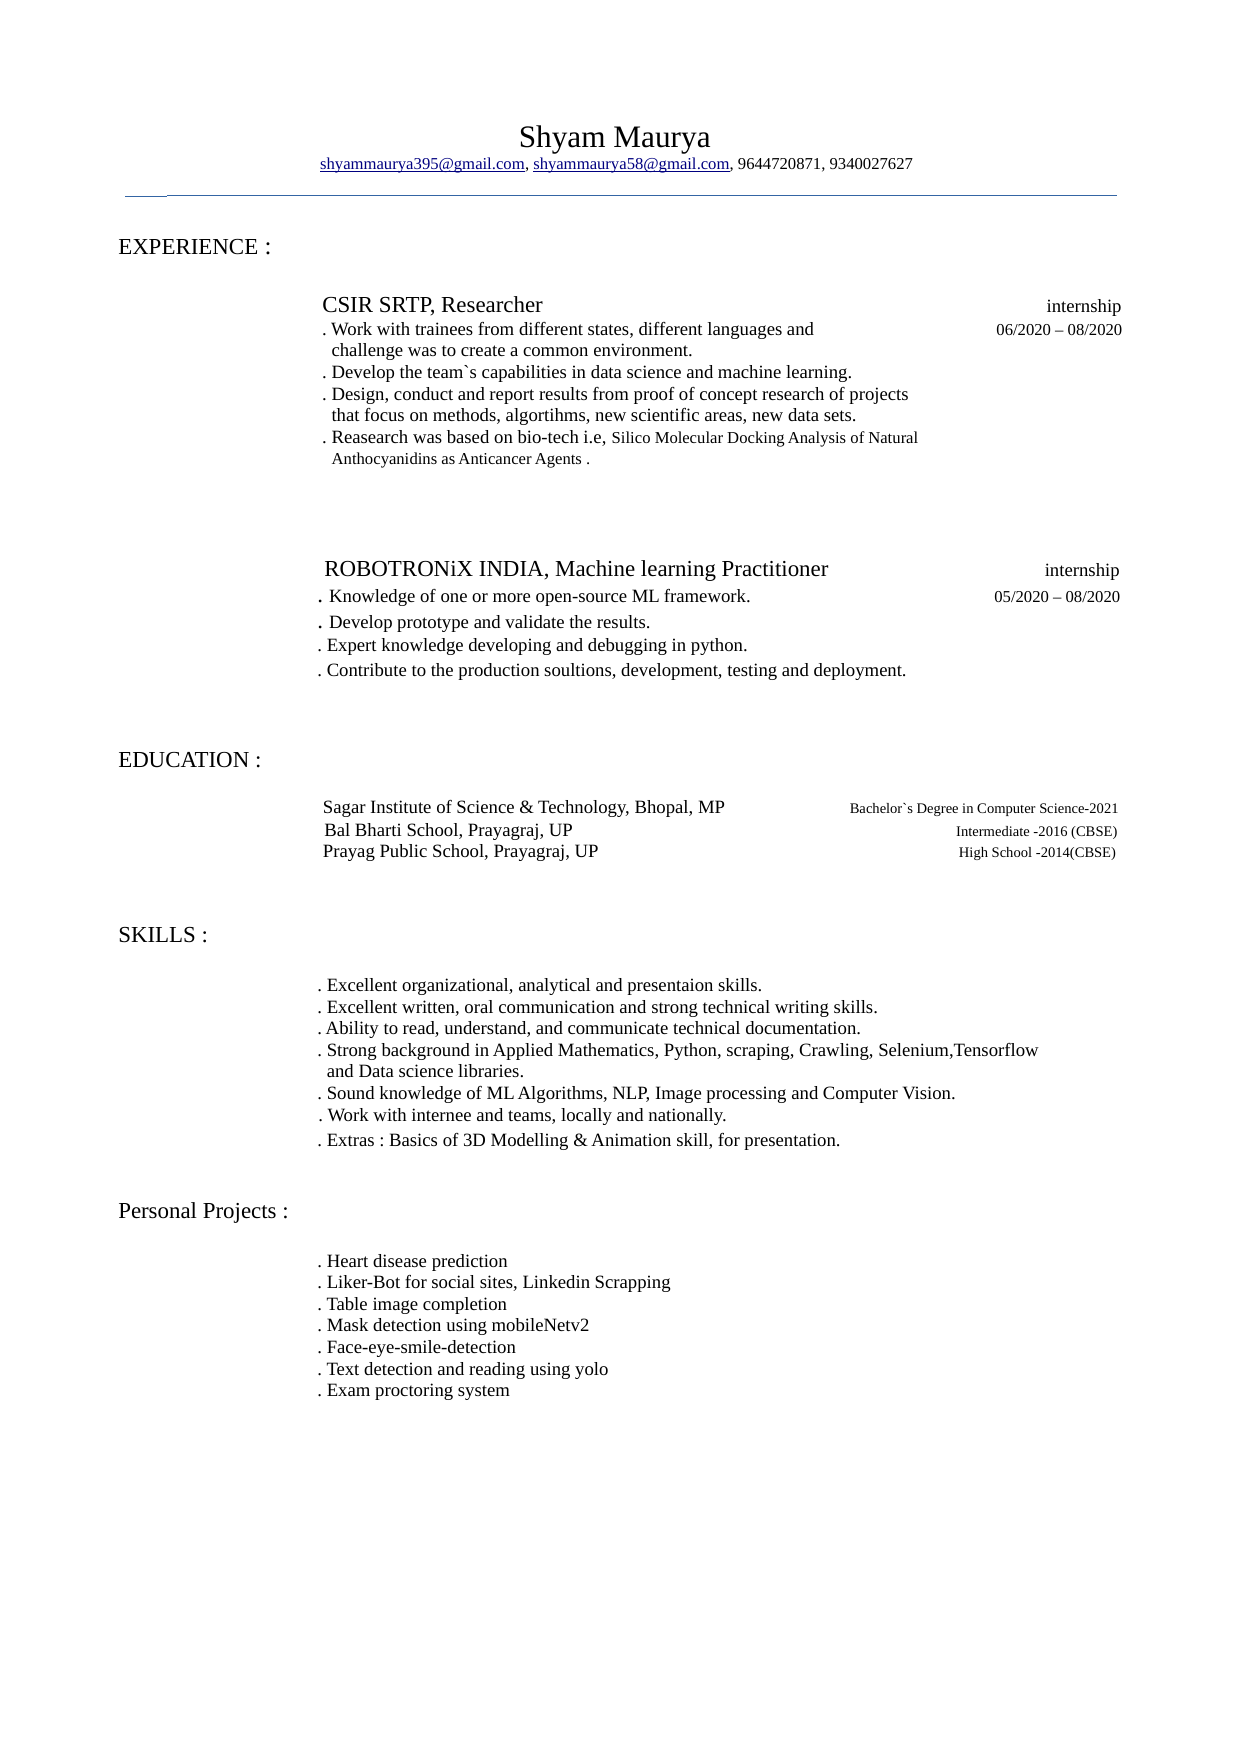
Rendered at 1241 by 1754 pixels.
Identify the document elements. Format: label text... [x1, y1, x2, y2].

text . Contribute to the production soultions, development, testing and deployment. [118, 656, 1122, 708]
text and Data science libraries. [118, 1060, 1122, 1082]
text . Excellent organizational, analytical and presentaion skills. [118, 974, 1122, 996]
text . Heart disease prediction [118, 1250, 1122, 1271]
text . Work with trainees from different states, different languages and 06/2020 – 08/2020 challenge was to create a common environment. [118, 318, 1122, 361]
text . Reasearch was based on bio-tech i.e, Silico Molecular Docking Analysis of Natural [118, 426, 1122, 447]
text Sagar Institute of Science & Technology, Bhopal, MP Bachelor`s Degree in Computer Science-2021 [118, 792, 1122, 818]
text . Design, conduct and report results from proof of concept research of projects [118, 382, 1122, 404]
text . Extras : Basics of 3D Modelling & Animation skill, for presentation. [118, 1125, 1122, 1151]
text Personal Projects : [118, 1197, 1122, 1223]
text CSIR SRTP, Researcher internship [118, 289, 1122, 318]
text . Text detection and reading using yolo [118, 1357, 1122, 1379]
text . Mask detection using mobileNetv2 [118, 1314, 1122, 1336]
text . Excellent written, oral communication and strong technical writing skills. [118, 996, 1122, 1017]
text . Table image completion [118, 1293, 1122, 1314]
text Anthocyanidins as Anticancer Agents . [118, 447, 1122, 469]
text . Strong background in Applied Mathematics, Python, scraping, Crawling, Selenium,Tensorflow [118, 1039, 1122, 1060]
text . Ability to read, understand, and communicate technical documentation. [118, 1017, 1122, 1039]
text . Sound knowledge of ML Algorithms, NLP, Image processing and Computer Vision. . Work with internee and teams, locally and nationally. [118, 1082, 1122, 1125]
text . Exam proctoring system [118, 1379, 1122, 1401]
text . Liker-Bot for social sites, Linkedin Scrapping [118, 1271, 1122, 1293]
text ROBOTRONiX INDIA, Machine learning Practitioner internship [118, 555, 1122, 581]
text that focus on methods, algortihms, new scientific areas, new data sets. [118, 404, 1122, 426]
text . Face-eye-smile-detection [118, 1336, 1122, 1357]
text EXPERIENCE : [118, 231, 1122, 260]
text Prayag Public School, Prayagraj, UP High School -2014(CBSE) [118, 840, 1122, 862]
text SKILLS : [118, 921, 1122, 948]
text Bal Bharti School, Prayagraj, UP Intermediate -2016 (CBSE) [118, 818, 1122, 840]
text . Knowledge of one or more open-source ML framework. 05/2020 – 08/2020 [118, 581, 1122, 608]
text EDUCATION : [118, 747, 1122, 773]
text . Expert knowledge developing and debugging in python. [118, 634, 1122, 656]
text . Develop the team`s capabilities in data science and machine learning. [118, 361, 1122, 382]
text . Develop prototype and validate the results. [118, 608, 1122, 634]
